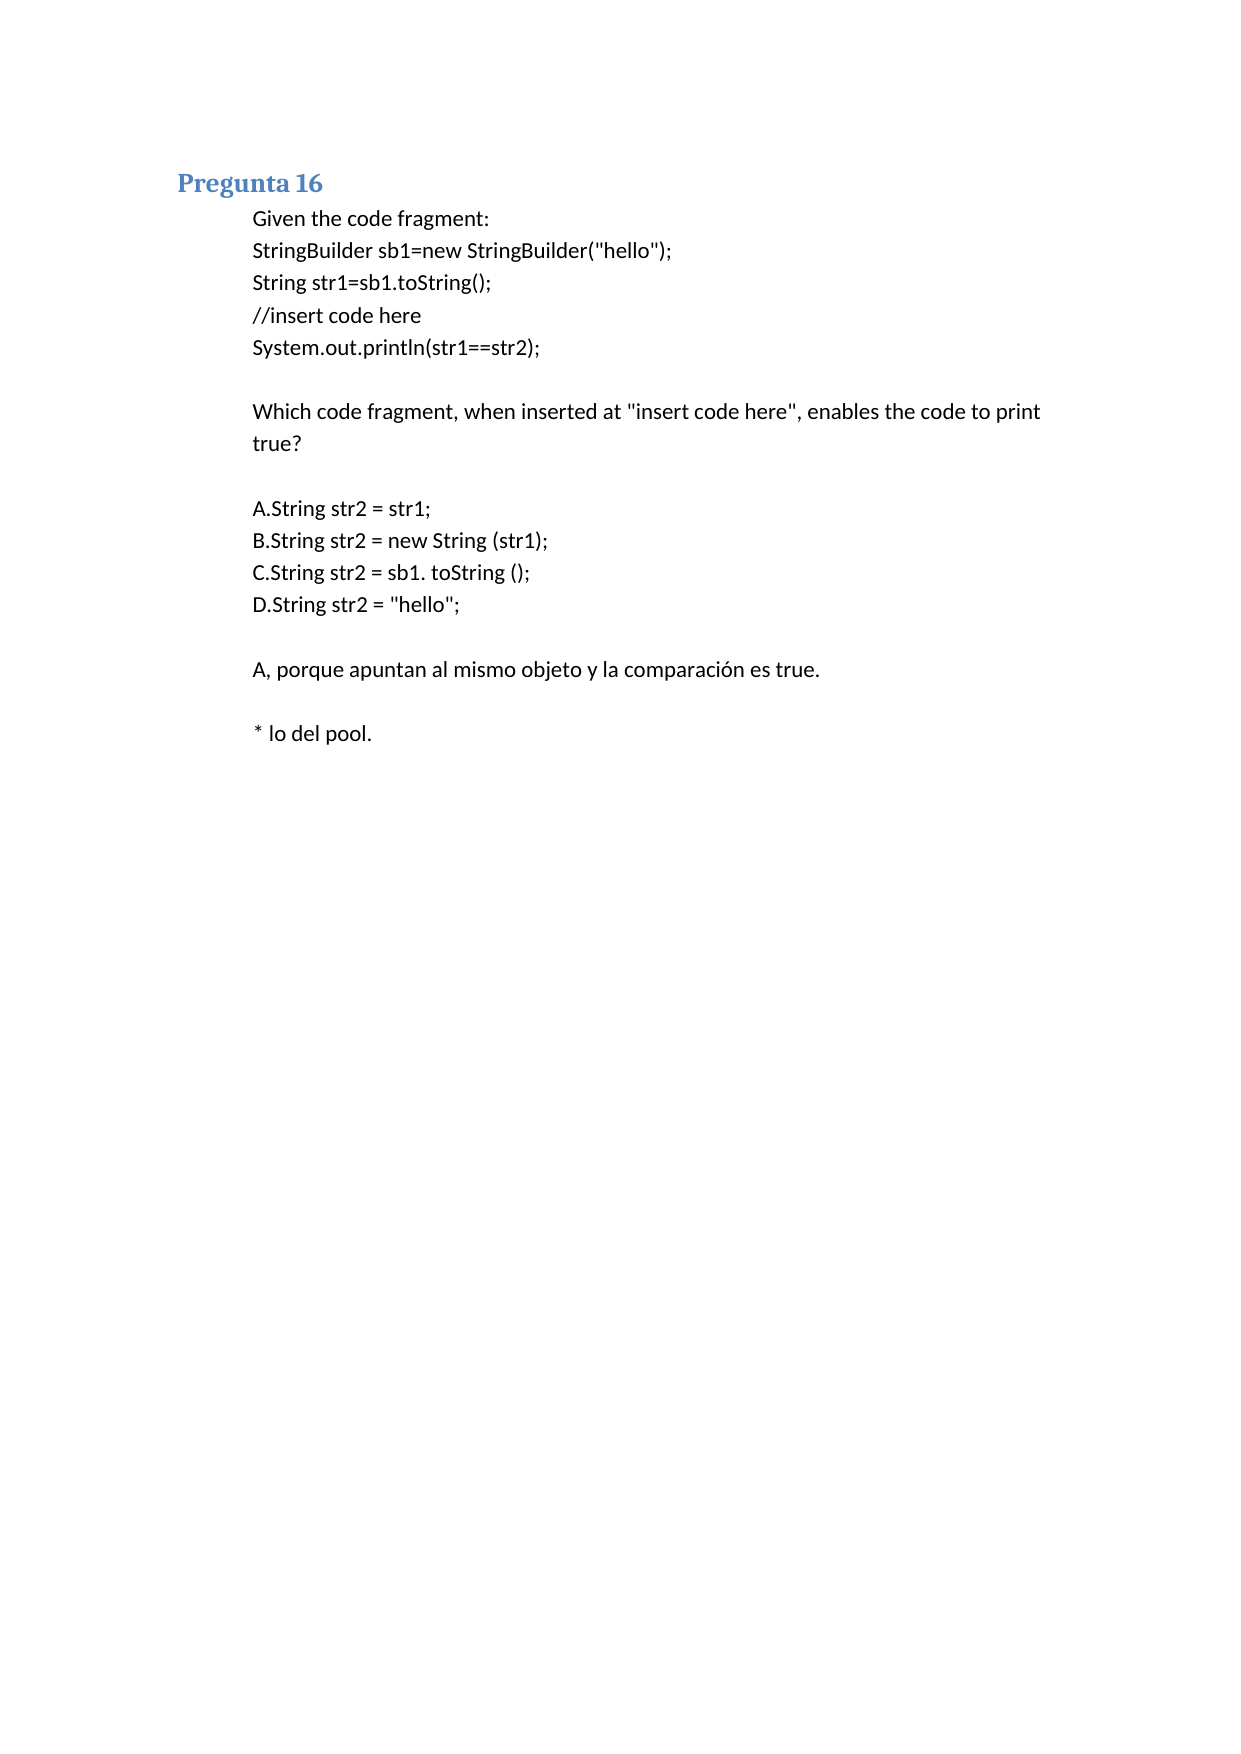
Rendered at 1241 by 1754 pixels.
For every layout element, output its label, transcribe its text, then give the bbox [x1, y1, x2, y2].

list B.String str2 = new String (str1); [252, 526, 1063, 554]
list C.String str2 = sb1. toString (); [252, 558, 1063, 586]
list A, porque apuntan al mismo objeto y la comparación es true. [252, 655, 1063, 683]
list * lo del pool. [252, 719, 1063, 747]
list //insert code here [252, 301, 1063, 329]
subtitle Pregunta 16 [177, 168, 1063, 199]
list String str1=sb1.toString(); [252, 268, 1063, 297]
list StringBuilder sb1=new StringBuilder("hello"); [252, 236, 1063, 264]
list A.String str2 = str1; [252, 494, 1063, 522]
list System.out.println(str1==str2); [252, 333, 1063, 361]
list D.String str2 = "hello"; [252, 590, 1063, 618]
list Which code fragment, when inserted at "insert code here", enables the code to print true? [252, 397, 1063, 457]
list Given the code fragment: [252, 204, 1063, 232]
